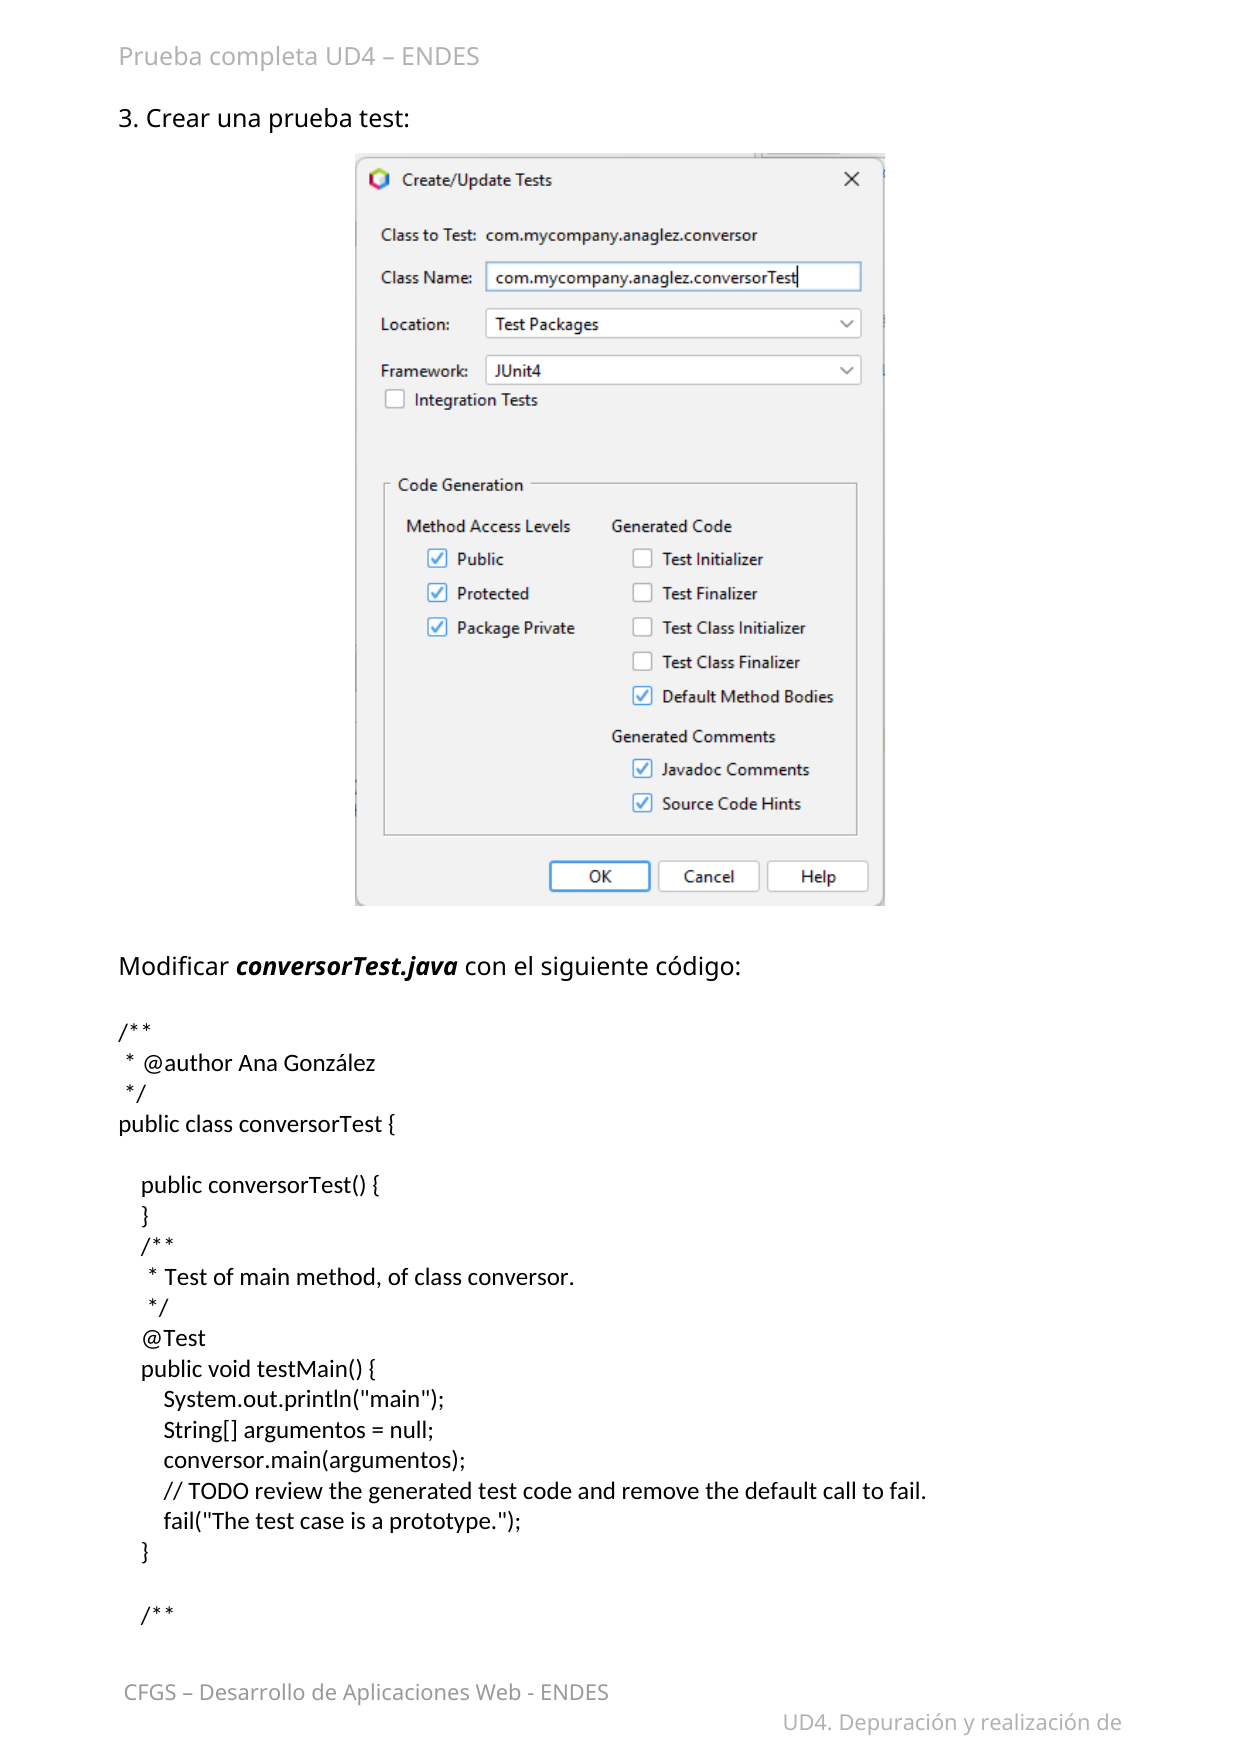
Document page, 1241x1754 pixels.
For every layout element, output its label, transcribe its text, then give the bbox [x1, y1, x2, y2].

text /** [118, 1601, 1122, 1631]
text /** [118, 1231, 1122, 1261]
text */ [118, 1078, 1122, 1109]
text conversor.main(argumentos); [118, 1444, 1122, 1475]
text Modificar conversorTest.java con el siguiente código: [118, 949, 1122, 983]
text } [118, 1536, 1122, 1566]
text /** [118, 1017, 1122, 1048]
picture [355, 153, 886, 906]
text // TODO review the generated test code and remove the default call to fail. [118, 1475, 1122, 1505]
text public void testMain() { [118, 1353, 1122, 1383]
text fail("The test case is a prototype."); [118, 1505, 1122, 1536]
text System.out.println("main"); [118, 1383, 1122, 1414]
text } [118, 1200, 1122, 1231]
text */ [118, 1292, 1122, 1322]
text public conversorTest() { [118, 1170, 1122, 1200]
text String[] argumentos = null; [118, 1414, 1122, 1444]
text @Test [118, 1322, 1122, 1353]
text * Test of main method, of class conversor. [118, 1261, 1122, 1292]
text public class conversorTest { [118, 1109, 1122, 1139]
text 3. Crear una prueba test: [118, 101, 1122, 135]
text * @author Ana González [118, 1048, 1122, 1078]
